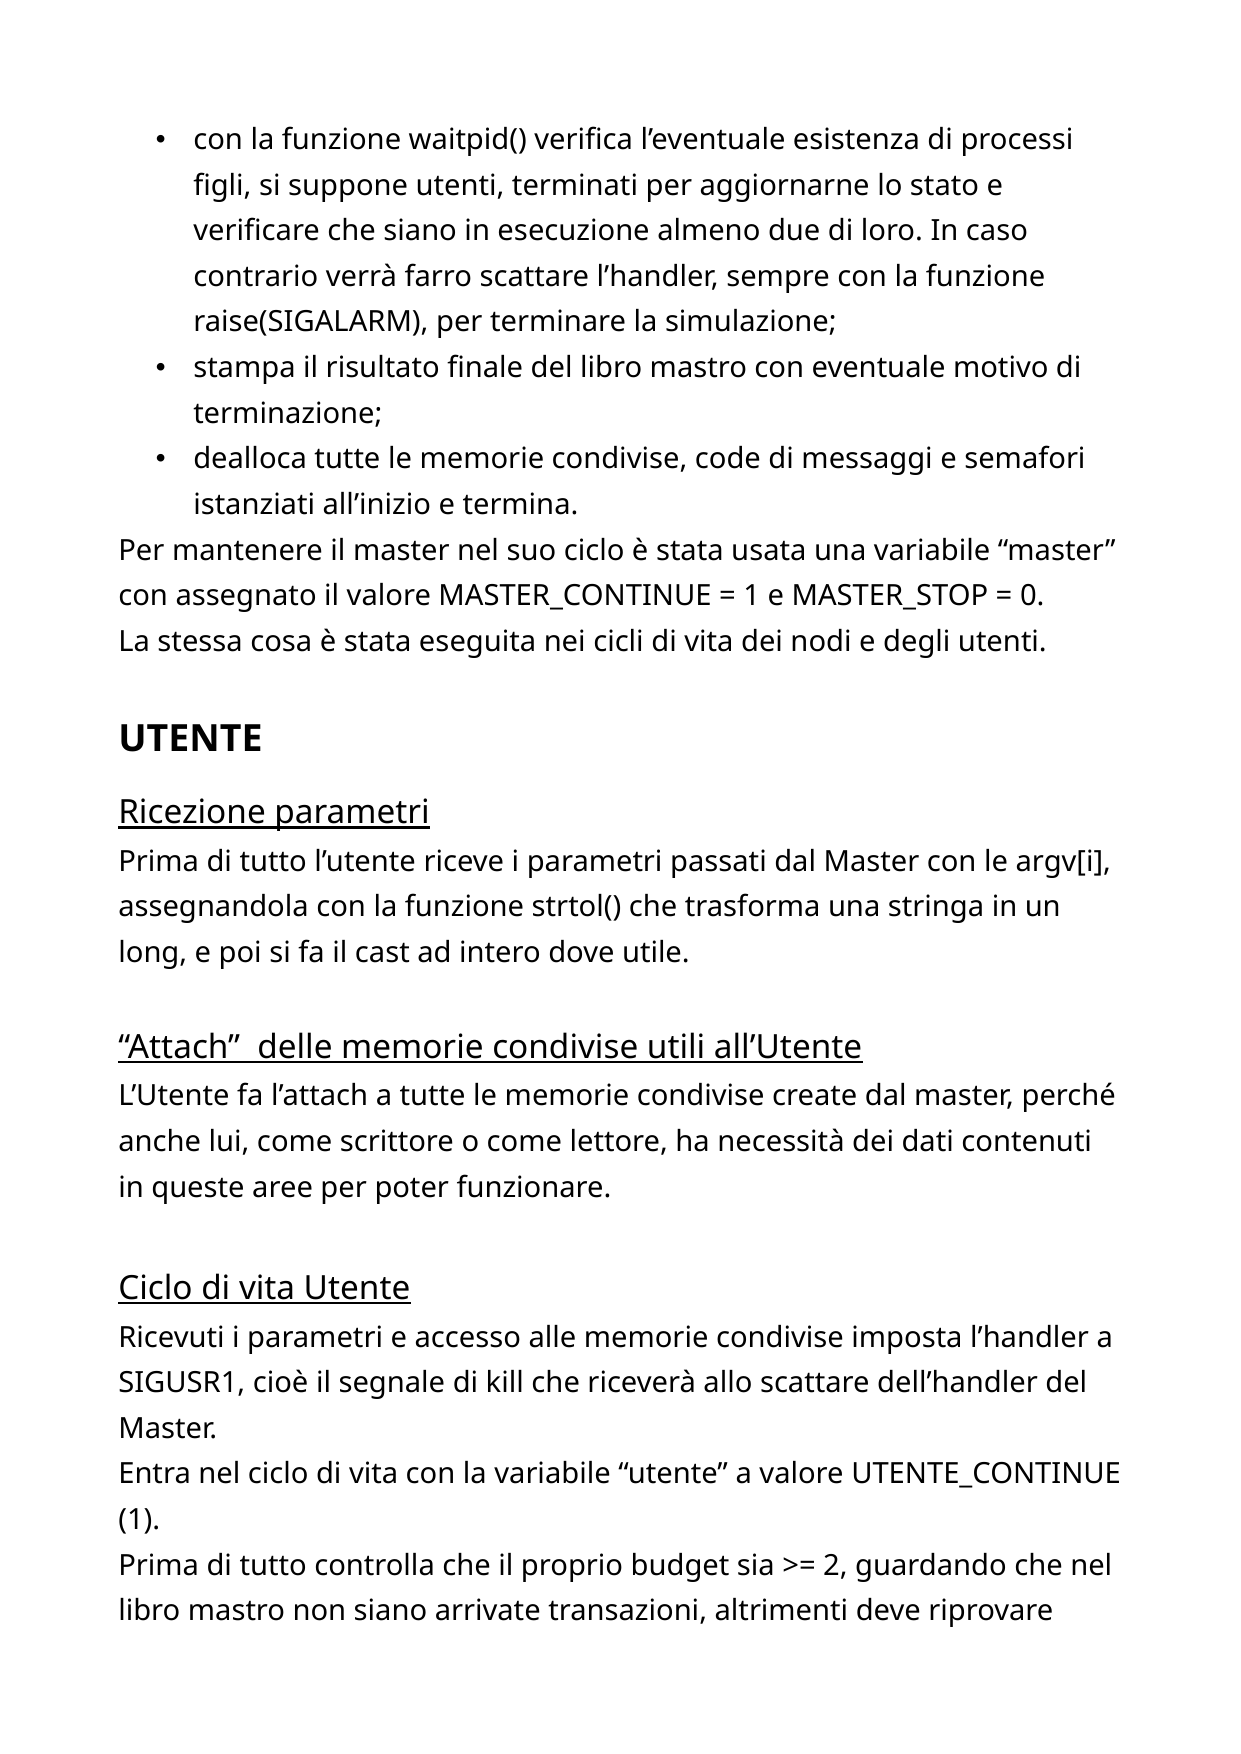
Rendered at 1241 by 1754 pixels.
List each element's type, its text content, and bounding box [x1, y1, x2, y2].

text Per mantenere il master nel suo ciclo è stata usata una variabile “master” con assegnato il valore MASTER_CONTINUE = 1 e MASTER_STOP = 0. [118, 529, 1122, 614]
text Entra nel ciclo di vita con la variabile “utente” a valore UTENTE_CONTINUE (1). [118, 1453, 1122, 1538]
text L’Utente fa l’attach a tutte le memorie condivise create dal master, perché anche lui, come scrittore o come lettore, ha necessità dei dati contenuti in queste aree per poter funzionare. [118, 1075, 1122, 1206]
text La stessa cosa è stata eseguita nei cicli di vita dei nodi e degli utenti. [118, 620, 1122, 660]
list con la funzione waitpid() verifica l’eventuale esistenza di processi figli, si suppone utenti, terminati per aggiornarne lo stato e verificare che siano in esecuzione almeno due di loro. In caso contrario verrà farro scattare l’handler, sempre con la funzione raise(SIGALARM), per terminare la simulazione; [156, 118, 1122, 340]
text Ricevuti i parametri e accesso alle memorie condivise imposta l’handler a SIGUSR1, cioè il segnale di kill che riceverà allo scattare dell’handler del Master. [118, 1316, 1122, 1447]
text Ciclo di vita Utente [118, 1264, 1122, 1309]
text “Attach” delle memorie condivise utili all’Utente [118, 1022, 1122, 1068]
list dealloca tutte le memorie condivise, code di messaggi e semafori istanziati all’inizio e termina. [156, 437, 1122, 523]
text UTENTE [118, 711, 1122, 762]
text Prima di tutto l’utente riceve i parametri passati dal Master con le argv[i], assegnandola con la funzione strtol() che trasforma una stringa in un long, e poi si fa il cast ad intero dove utile. [118, 840, 1122, 971]
list stampa il risultato finale del libro mastro con eventuale motivo di terminazione; [156, 346, 1122, 432]
text Prima di tutto controlla che il proprio budget sia >= 2, guardando che nel libro mastro non siano arrivate transazioni, altrimenti deve riprovare [118, 1544, 1122, 1629]
text Ricezione parametri [118, 788, 1122, 833]
